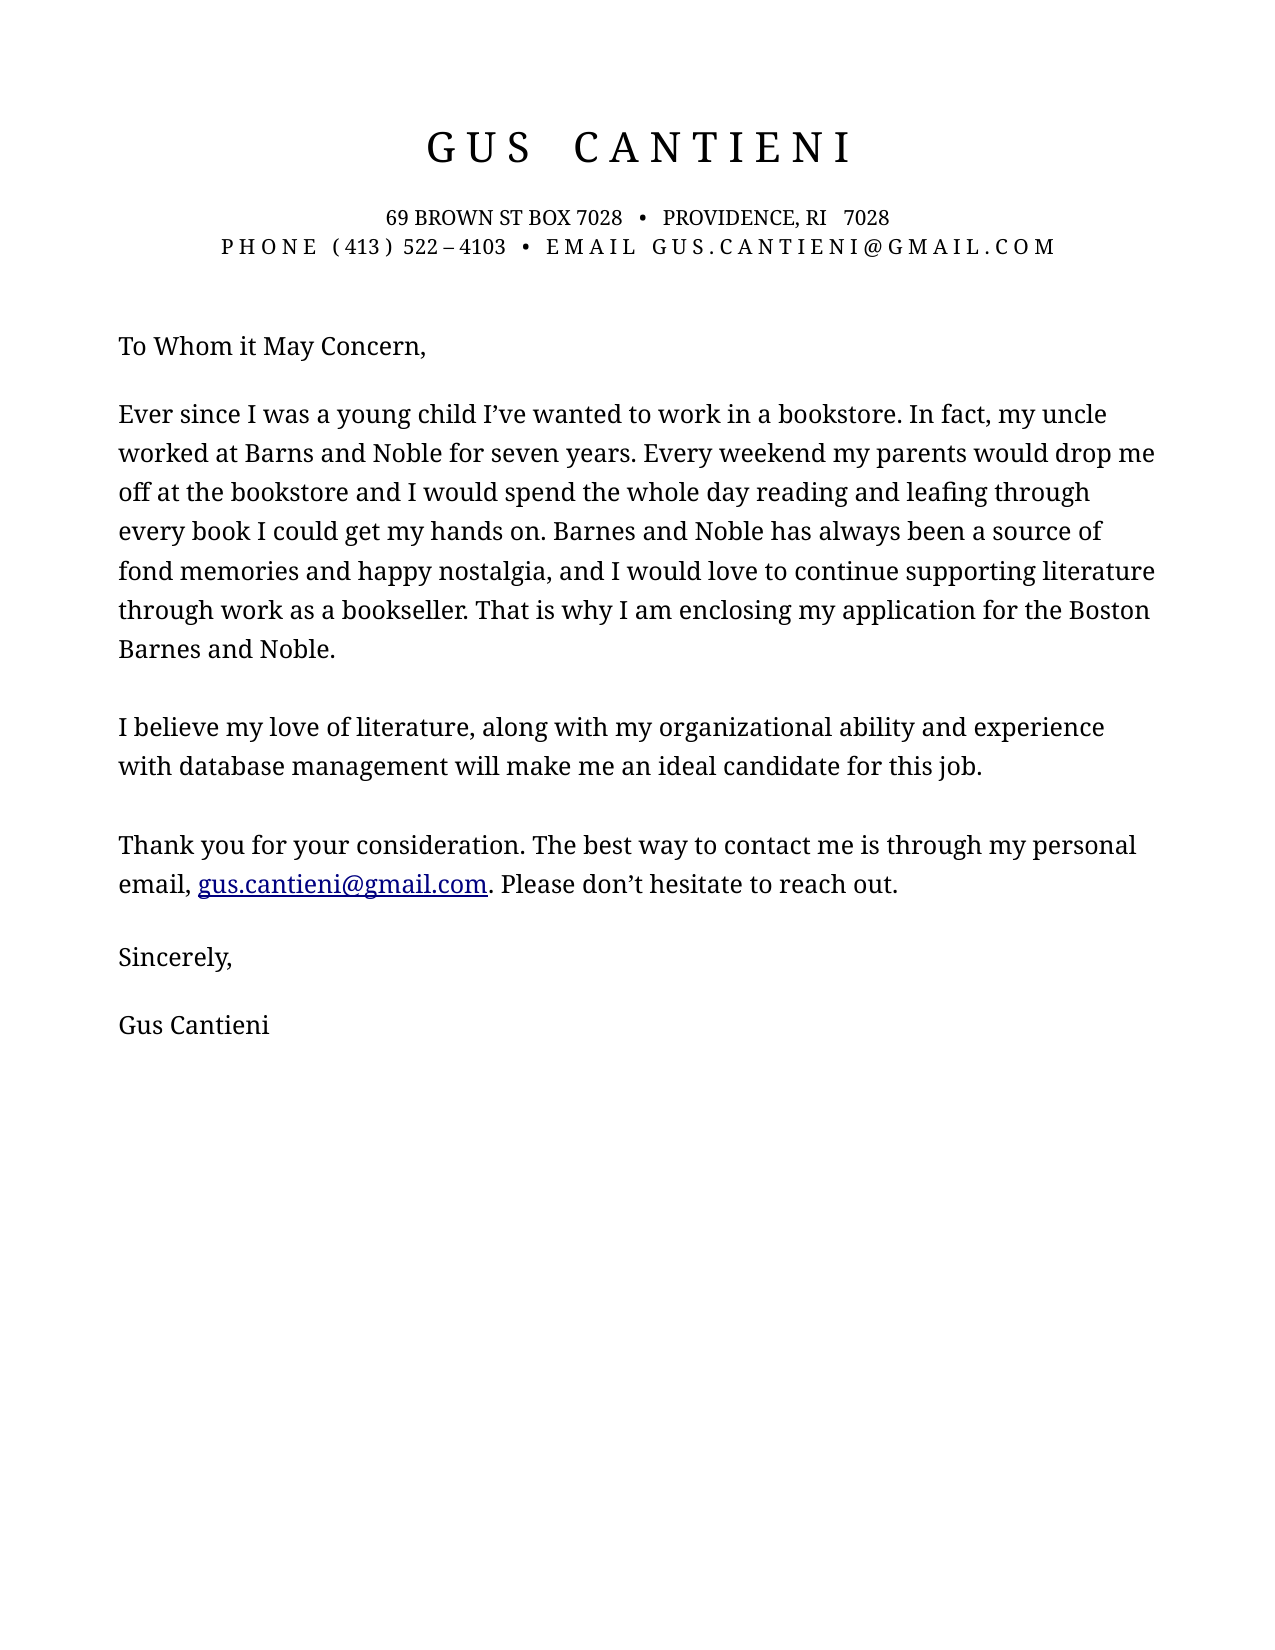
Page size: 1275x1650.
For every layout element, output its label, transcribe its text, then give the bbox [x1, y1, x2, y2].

text P H O N E ( 413 ) 522 – 4103 • E M A I L G U S . C A N T I E N I @ G M A I L . C O M [118, 232, 1157, 260]
text Thank you for your consideration. The best way to contact me is through my personal email, gus.cantieni@gmail.com. Please don’t hesitate to reach out. [118, 827, 1157, 901]
text To Whom it May Concern, [118, 328, 1157, 362]
text Sincerely, [118, 940, 1157, 974]
text 69 BROWN ST BOX 7028 • PROVIDENCE, RI 7028 [118, 203, 1157, 232]
text Ever since I was a young child I’ve wanted to work in a bookstore. In fact, my uncle worked at Barns and Noble for seven years. Every weekend my parents would drop me off at the bookstore and I would spend the whole day reading and leafing through every book I could get my hands on. Barnes and Noble has always been a source of fond memories and happy nostalgia, and I would love to continue supporting literature through work as a bookseller. That is why I am enclosing my application for the Boston Barnes and Noble. [118, 396, 1157, 666]
text G U S C A N T I E N I [118, 118, 1157, 175]
text I believe my love of literature, along with my organizational ability and experience with database management will make me an ideal candidate for this job. [118, 710, 1157, 783]
text Gus Cantieni [118, 1008, 1157, 1042]
